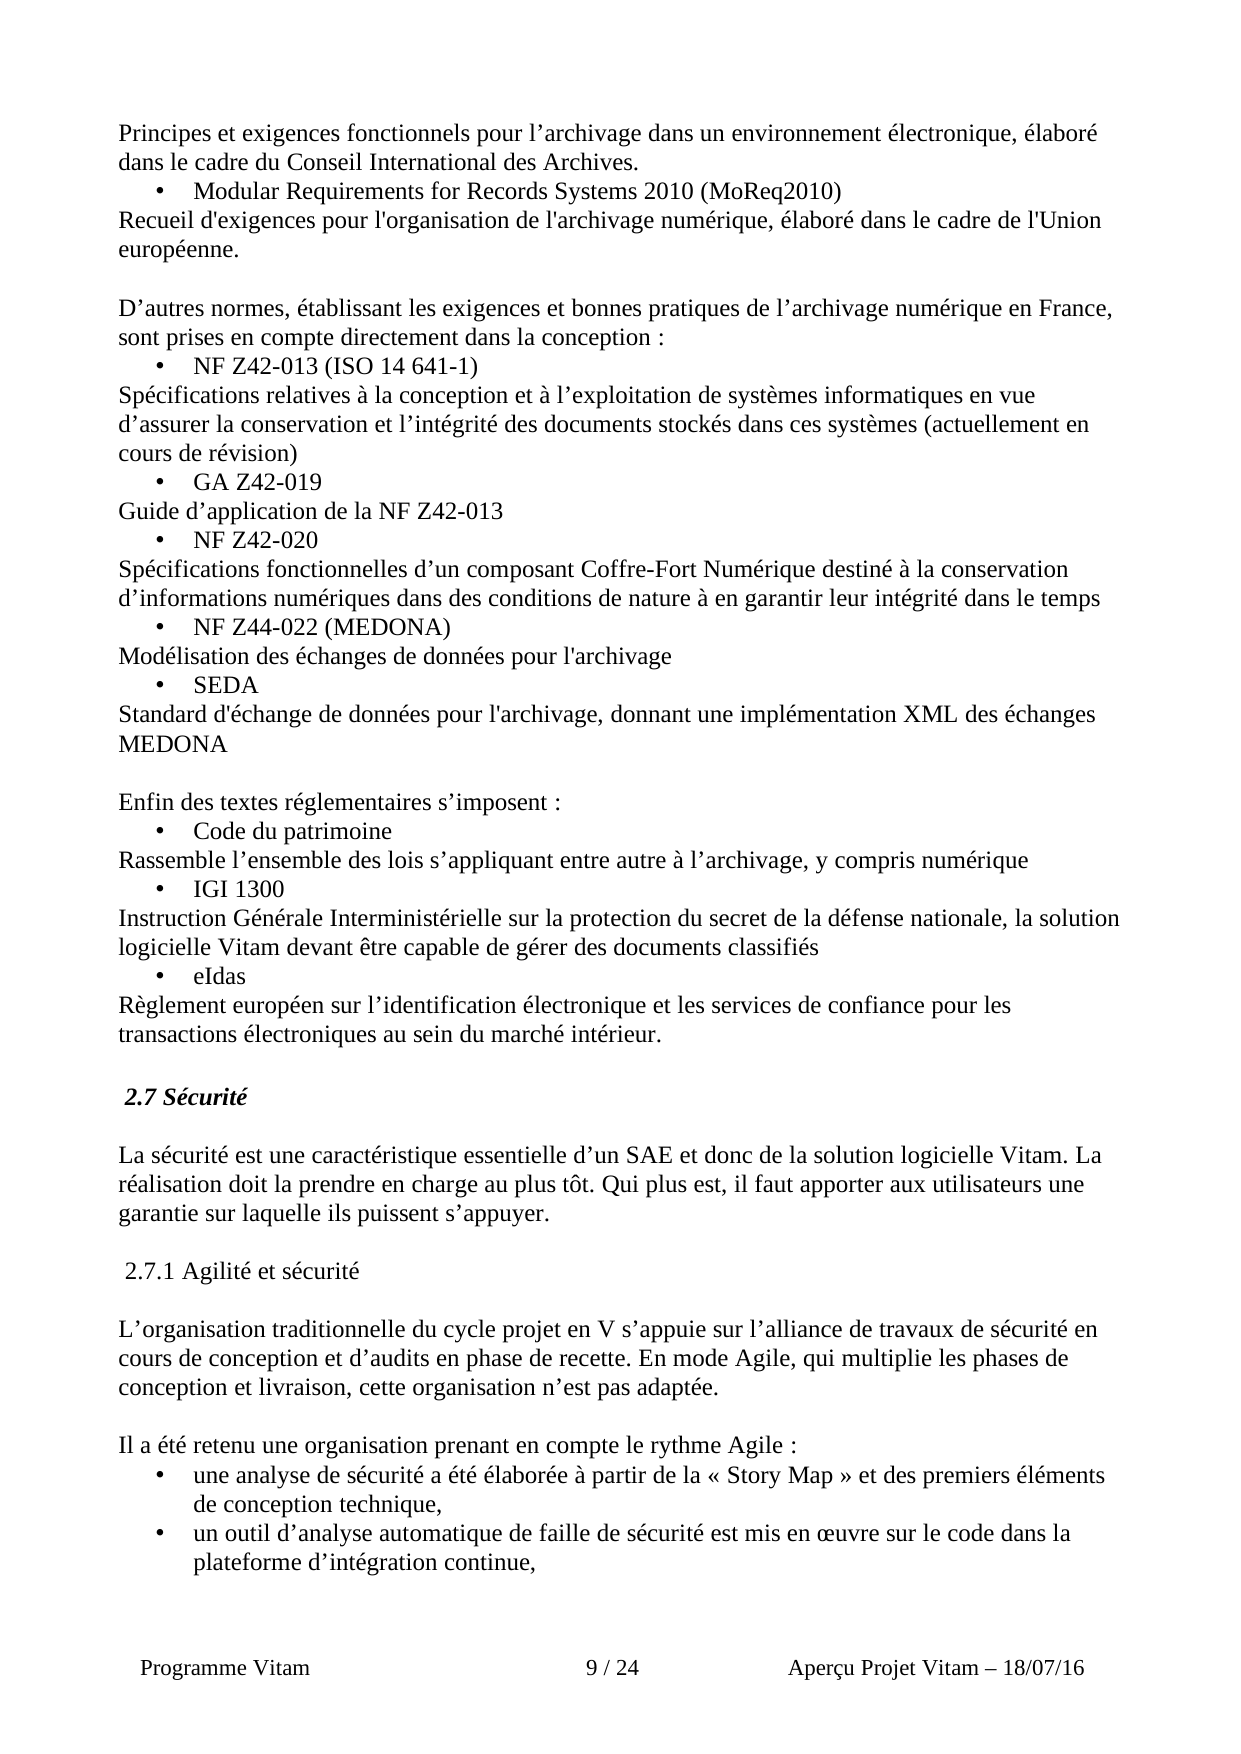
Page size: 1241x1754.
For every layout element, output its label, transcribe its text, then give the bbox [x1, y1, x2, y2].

text Enfin des textes réglementaires s’imposent : [118, 787, 1122, 816]
list NF Z44-022 (MEDONA) [156, 612, 1122, 641]
list NF Z42-013 (ISO 14 641-1) [156, 351, 1122, 380]
text Principes et exigences fonctionnels pour l’archivage dans un environnement électronique, élaboré dans le cadre du Conseil International des Archives. [118, 118, 1122, 176]
text La sécurité est une caractéristique essentielle d’un SAE et donc de la solution logicielle Vitam. La réalisation doit la prendre en charge au plus tôt. Qui plus est, il faut apporter aux utilisateurs une garantie sur laquelle ils puissent s’appuyer. [118, 1140, 1122, 1227]
text Rassemble l’ensemble des lois s’appliquant entre autre à l’archivage, y compris numérique [118, 845, 1122, 874]
list une analyse de sécurité a été élaborée à partir de la « Story Map » et des premiers éléments de conception technique, [156, 1459, 1122, 1518]
text Règlement européen sur l’identification électronique et les services de confiance pour les transactions électroniques au sein du marché intérieur. [118, 990, 1122, 1048]
text Spécifications fonctionnelles d’un composant Coffre-Fort Numérique destiné à la conservation d’informations numériques dans des conditions de nature à en garantir leur intégrité dans le temps [118, 554, 1122, 612]
text Il a été retenu une organisation prenant en compte le rythme Agile : [118, 1430, 1122, 1459]
list SEDA [156, 670, 1122, 699]
subtitle Sécurité [118, 1082, 1122, 1111]
text Guide d’application de la NF Z42-013 [118, 496, 1122, 525]
list eIdas [156, 961, 1122, 990]
text L’organisation traditionnelle du cycle projet en V s’appuie sur l’alliance de travaux de sécurité en cours de conception et d’audits en phase de recette. En mode Agile, qui multiplie les phases de conception et livraison, cette organisation n’est pas adaptée. [118, 1314, 1122, 1401]
text Spécifications relatives à la conception et à l’exploitation de systèmes informatiques en vue d’assurer la conservation et l’intégrité des documents stockés dans ces systèmes (actuellement en cours de révision) [118, 380, 1122, 467]
list Code du patrimoine [156, 816, 1122, 845]
list Modular Requirements for Records Systems 2010 (MoReq2010) [156, 176, 1122, 205]
text Recueil d'exigences pour l'organisation de l'archivage numérique, élaboré dans le cadre de l'Union européenne. [118, 205, 1122, 263]
text Instruction Générale Interministérielle sur la protection du secret de la défense nationale, la solution logicielle Vitam devant être capable de gérer des documents classifiés [118, 903, 1122, 961]
list IGI 1300 [156, 874, 1122, 903]
text Standard d'échange de données pour l'archivage, donnant une implémentation XML des échanges MEDONA [118, 699, 1122, 757]
list GA Z42-019 [156, 467, 1122, 496]
text Modélisation des échanges de données pour l'archivage [118, 641, 1122, 670]
subtitle Agilité et sécurité [118, 1256, 1122, 1285]
text D’autres normes, établissant les exigences et bonnes pratiques de l’archivage numérique en France, sont prises en compte directement dans la conception : [118, 292, 1122, 351]
list NF Z42-020 [156, 525, 1122, 554]
list un outil d’analyse automatique de faille de sécurité est mis en œuvre sur le code dans la plateforme d’intégration continue, [156, 1518, 1122, 1576]
